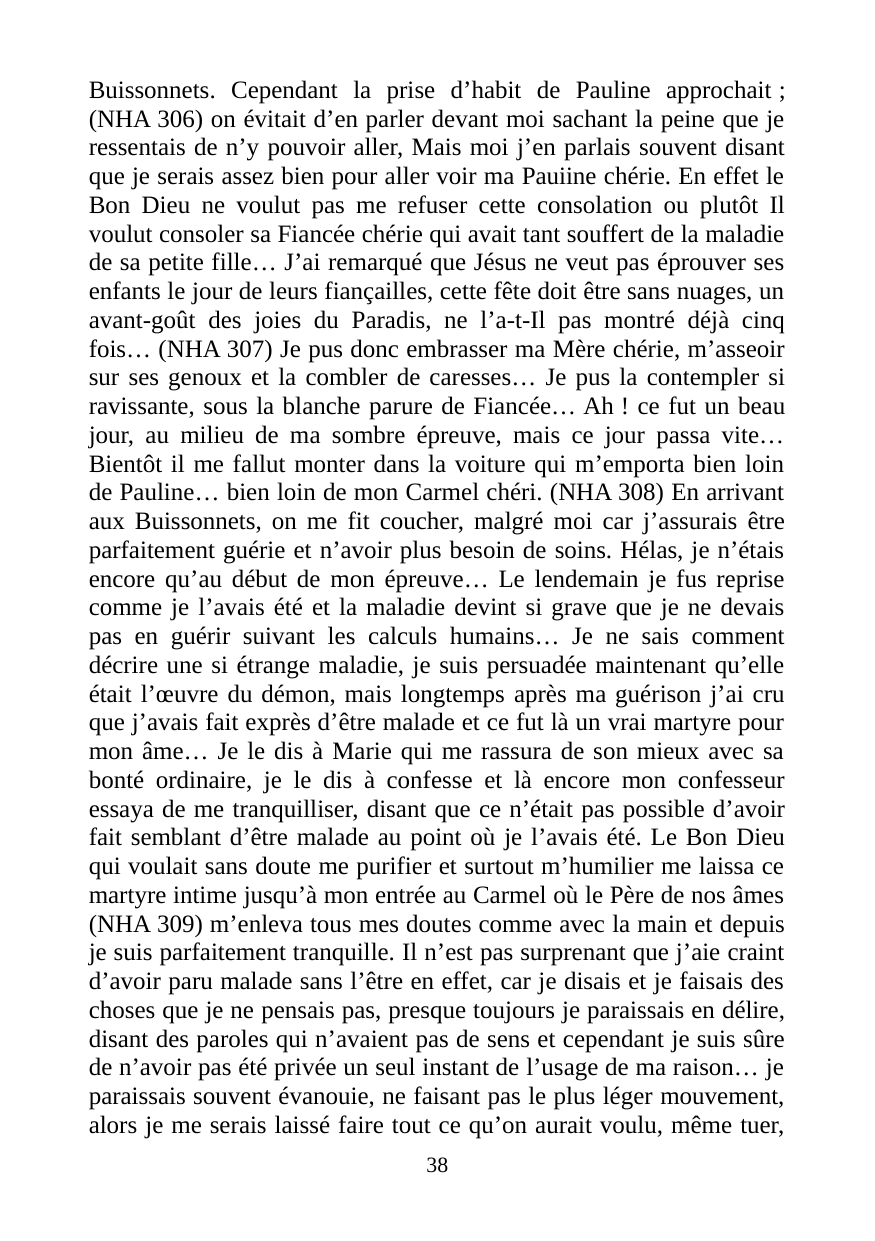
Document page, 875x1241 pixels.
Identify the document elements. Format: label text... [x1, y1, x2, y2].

text Buissonnets. Cependant la prise d’habit de Pauline approchait ; (NHA 306) on évitait d’en parler devant moi sachant la peine que je ressentais de n’y pouvoir aller, Mais moi j’en parlais souvent disant que je serais assez bien pour aller voir ma Pauiine chérie. En effet le Bon Dieu ne voulut pas me refuser cette consolation ou plutôt Il voulut consoler sa Fiancée chérie qui avait tant souffert de la maladie de sa petite fille… J’ai remarqué que Jésus ne veut pas éprouver ses enfants le jour de leurs fiançailles, cette fête doit être sans nuages, un avant-goût des joies du Paradis, ne l’a-t-Il pas montré déjà cinq fois… (NHA 307) Je pus donc embrasser ma Mère chérie, m’asseoir sur ses genoux et la combler de caresses… Je pus la contempler si ravissante, sous la blanche parure de Fiancée… Ah ! ce fut un beau jour, au milieu de ma sombre épreuve, mais ce jour passa vite… Bientôt il me fallut monter dans la voiture qui m’emporta bien loin de Pauline… bien loin de mon Carmel chéri. (NHA 308) En arrivant aux Buissonnets, on me fit coucher, malgré moi car j’assurais être parfaitement guérie et n’avoir plus besoin de soins. Hélas, je n’étais encore qu’au début de mon épreuve… Le lendemain je fus reprise comme je l’avais été et la maladie devint si grave que je ne devais pas en guérir suivant les calculs humains… Je ne sais comment décrire une si étrange maladie, je suis persuadée maintenant qu’elle était l’œuvre du démon, mais longtemps après ma guérison j’ai cru que j’avais fait exprès d’être malade et ce fut là un vrai martyre pour mon âme… Je le dis à Marie qui me rassura de son mieux avec sa bonté ordinaire, je le dis à confesse et là encore mon confesseur essaya de me tranquilliser, disant que ce n’était pas possible d’avoir fait semblant d’être malade au point où je l’avais été. Le Bon Dieu qui voulait sans doute me purifier et surtout m’humilier me laissa ce martyre intime jusqu’à mon entrée au Carmel où le Père de nos âmes (NHA 309) m’enleva tous mes doutes comme avec la main et depuis je suis parfaitement tranquille. Il n’est pas surprenant que j’aie craint d’avoir paru malade sans l’être en effet, car je disais et je faisais des choses que je ne pensais pas, presque toujours je paraissais en délire, disant des paroles qui n’avaient pas de sens et cependant je suis sûre de n’avoir pas été privée un seul instant de l’usage de ma raison… je paraissais souvent évanouie, ne faisant pas le plus léger mouvement, alors je me serais laissé faire tout ce qu’on aurait voulu, même tuer, [88, 75, 786, 1139]
